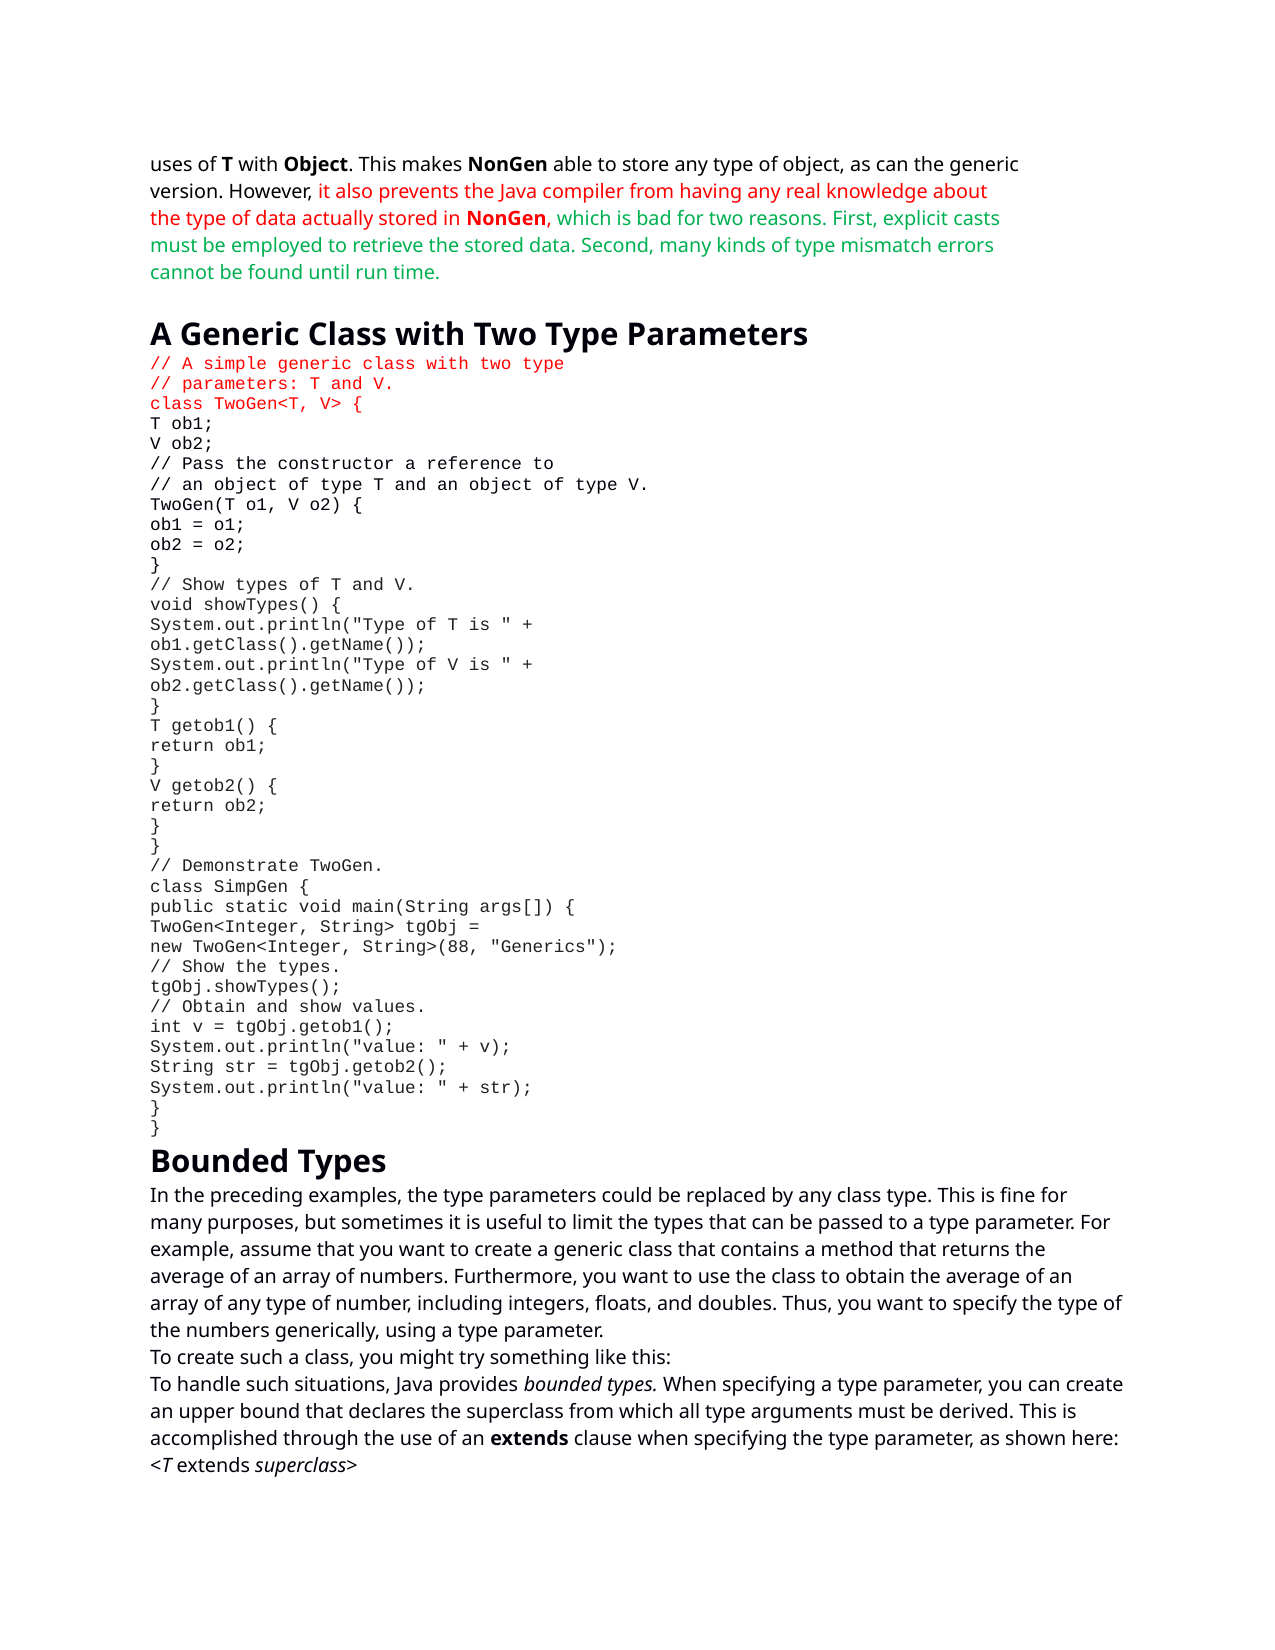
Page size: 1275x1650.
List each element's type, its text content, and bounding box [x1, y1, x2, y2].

text String str = tgObj.getob2(); [150, 1058, 1125, 1078]
text cannot be found until run time. [150, 258, 1125, 285]
text ob1.getClass().getName()); [150, 636, 1125, 656]
text the type of data actually stored in NonGen, which is bad for two reasons. First, explicit casts [150, 204, 1125, 231]
text ob2 = o2; [150, 535, 1125, 556]
text } [150, 757, 1125, 777]
text } [150, 1118, 1125, 1138]
text } [150, 817, 1125, 837]
text T getob1() { [150, 716, 1125, 736]
text V getob2() { [150, 777, 1125, 797]
text must be employed to retrieve the stored data. Second, many kinds of type mismatch errors [150, 231, 1125, 258]
text ob1 = o1; [150, 515, 1125, 535]
text // Obtain and show values. [150, 998, 1125, 1018]
text TwoGen(T o1, V o2) { [150, 495, 1125, 515]
text In the preceding examples, the type parameters could be replaced by any class type. This is fine for many purposes, but sometimes it is useful to limit the types that can be passed to a type parameter. For example, assume that you want to create a generic class that contains a method that returns the average of an array of numbers. Furthermore, you want to use the class to obtain the average of an array of any type of number, including integers, floats, and doubles. Thus, you want to specify the type of the numbers generically, using a type parameter. [150, 1181, 1125, 1343]
text // Demonstrate TwoGen. [150, 857, 1125, 877]
text System.out.println("Type of V is " + [150, 656, 1125, 676]
text class TwoGen<T, V> { [150, 395, 1125, 415]
text // Show the types. [150, 958, 1125, 978]
text return ob1; [150, 736, 1125, 757]
text new TwoGen<Integer, String>(88, "Generics"); [150, 937, 1125, 958]
text // A simple generic class with two type [150, 354, 1125, 374]
text return ob2; [150, 797, 1125, 817]
text // Show types of T and V. [150, 576, 1125, 596]
text public static void main(String args[]) { [150, 897, 1125, 917]
text class SimpGen { [150, 877, 1125, 897]
text // parameters: T and V. [150, 374, 1125, 395]
text // an object of type T and an object of type V. [150, 475, 1125, 495]
text version. However, it also prevents the Java compiler from having any real knowledge about [150, 177, 1125, 204]
text V ob2; [150, 435, 1125, 455]
text To handle such situations, Java provides bounded types. When specifying a type parameter, you can create an upper bound that declares the superclass from which all type arguments must be derived. This is accomplished through the use of an extends clause when specifying the type parameter, as shown here: [150, 1370, 1125, 1451]
text System.out.println("Type of T is " + [150, 616, 1125, 636]
text To create such a class, you might try something like this: [150, 1343, 1125, 1370]
text System.out.println("value: " + str); [150, 1078, 1125, 1098]
text } [150, 837, 1125, 857]
text int v = tgObj.getob1(); [150, 1018, 1125, 1038]
text } [150, 556, 1125, 576]
text uses of T with Object. This makes NonGen able to store any type of object, as can the generic [150, 150, 1125, 177]
text A Generic Class with Two Type Parameters [150, 312, 1125, 354]
text T ob1; [150, 415, 1125, 435]
text Bounded Types [150, 1138, 1125, 1181]
text System.out.println("value: " + v); [150, 1038, 1125, 1058]
text ob2.getClass().getName()); [150, 676, 1125, 696]
text TwoGen<Integer, String> tgObj = [150, 917, 1125, 937]
text // Pass the constructor a reference to [150, 455, 1125, 475]
text } [150, 1098, 1125, 1118]
text void showTypes() { [150, 596, 1125, 616]
text } [150, 696, 1125, 716]
text tgObj.showTypes(); [150, 978, 1125, 998]
text <T extends superclass> [150, 1451, 1125, 1478]
